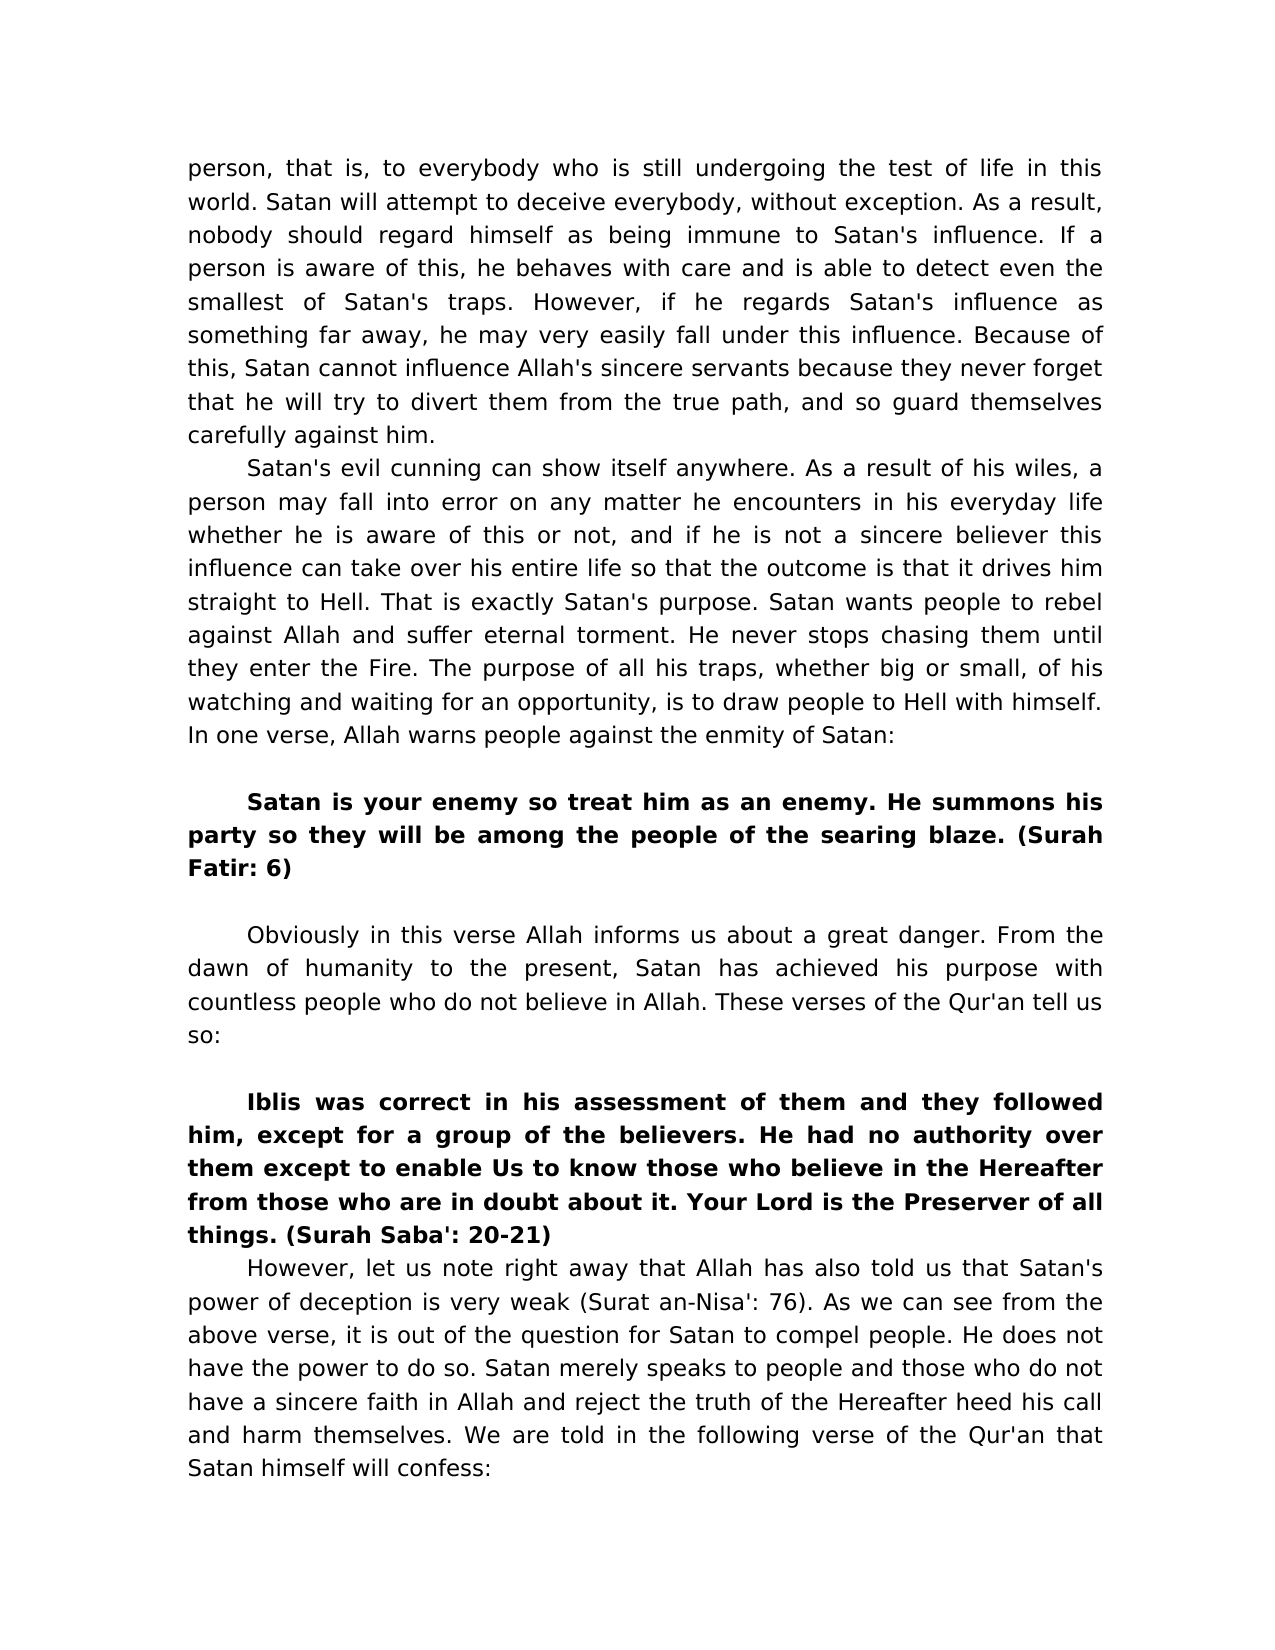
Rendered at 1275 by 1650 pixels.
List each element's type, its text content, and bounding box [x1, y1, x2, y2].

text Satan is your enemy so treat him as an enemy. He summons his party so they will be among the people of the searing blaze. (Surah Fatir: 6) [187, 783, 1104, 883]
text However, let us note right away that Allah has also told us that Satan's power of deception is very weak (Surat an-Nisa': 76). As we can see from the above verse, it is out of the question for Satan to compel people. He does not have the power to do so. Satan merely speaks to people and those who do not have a sincere faith in Allah and reject the truth of the Hereafter heed his call and harm themselves. We are told in the following verse of the Qur'an that Satan himself will confess: [187, 1250, 1104, 1483]
text Satan's evil cunning can show itself anywhere. As a result of his wiles, a person may fall into error on any matter he encounters in his everyday life whether he is aware of this or not, and if he is not a sincere believer this influence can take over his entire life so that the outcome is that it drives him straight to Hell. That is exactly Satan's purpose. Satan wants people to rebel against Allah and suffer eternal torment. He never stops chasing them until they enter the Fire. The purpose of all his traps, whether big or small, of his watching and waiting for an opportunity, is to draw people to Hell with himself. In one verse, Allah warns people against the enmity of Satan: [187, 450, 1104, 750]
text person, that is, to everybody who is still undergoing the test of life in this world. Satan will attempt to deceive everybody, without exception. As a result, nobody should regard himself as being immune to Satan's influence. If a person is aware of this, he behaves with care and is able to detect even the smallest of Satan's traps. However, if he regards Satan's influence as something far away, he may very easily fall under this influence. Because of this, Satan cannot influence Allah's sincere servants because they never forget that he will try to divert them from the true path, and so guard themselves carefully against him. [187, 150, 1104, 450]
text Obviously in this verse Allah informs us about a great danger. From the dawn of humanity to the present, Satan has achieved his purpose with countless people who do not believe in Allah. These verses of the Qur'an tell us so: [187, 917, 1104, 1050]
text Iblis was correct in his assessment of them and they followed him, except for a group of the believers. He had no authority over them except to enable Us to know those who believe in the Hereafter from those who are in doubt about it. Your Lord is the Preserver of all things. (Surah Saba': 20-21) [187, 1083, 1104, 1250]
